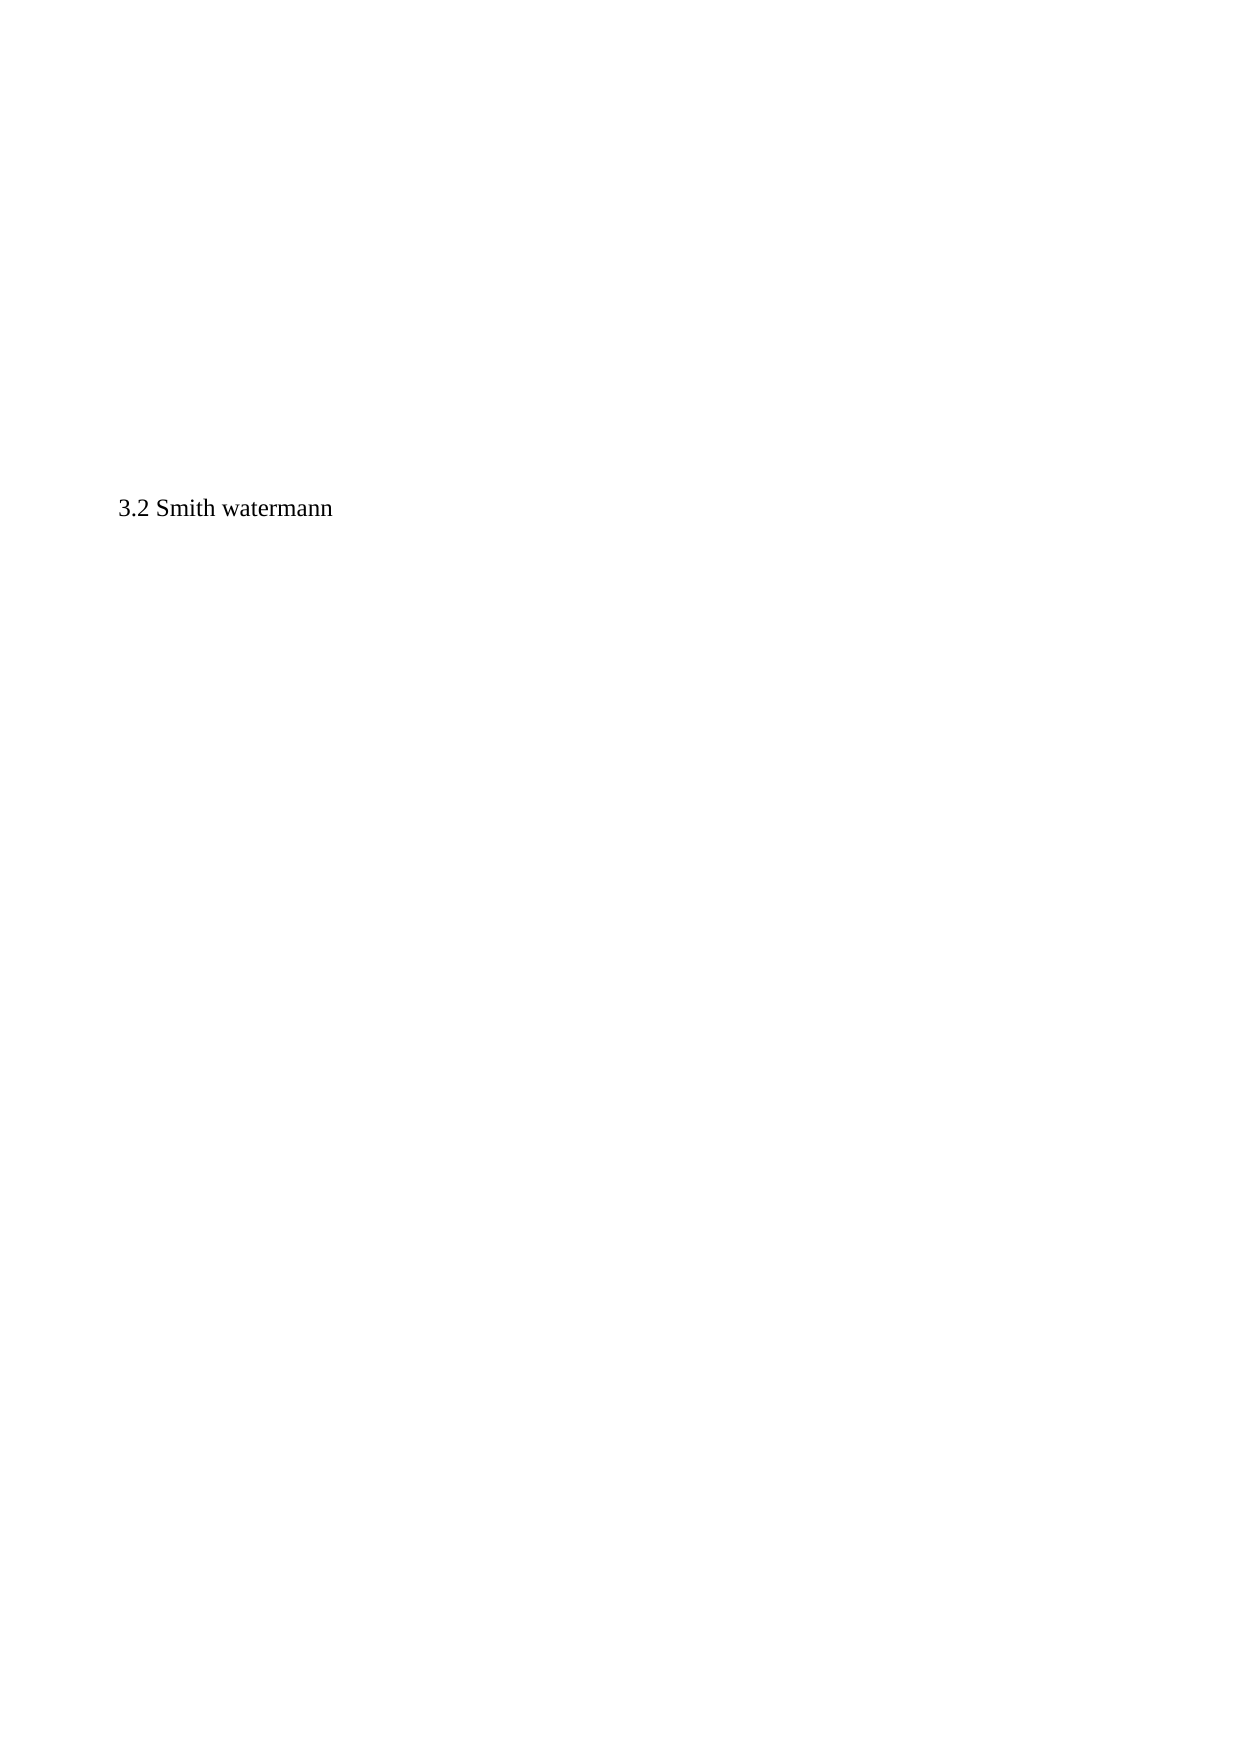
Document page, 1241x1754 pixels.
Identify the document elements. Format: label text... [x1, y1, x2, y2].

text 3.2 Smith watermann [118, 493, 1122, 521]
